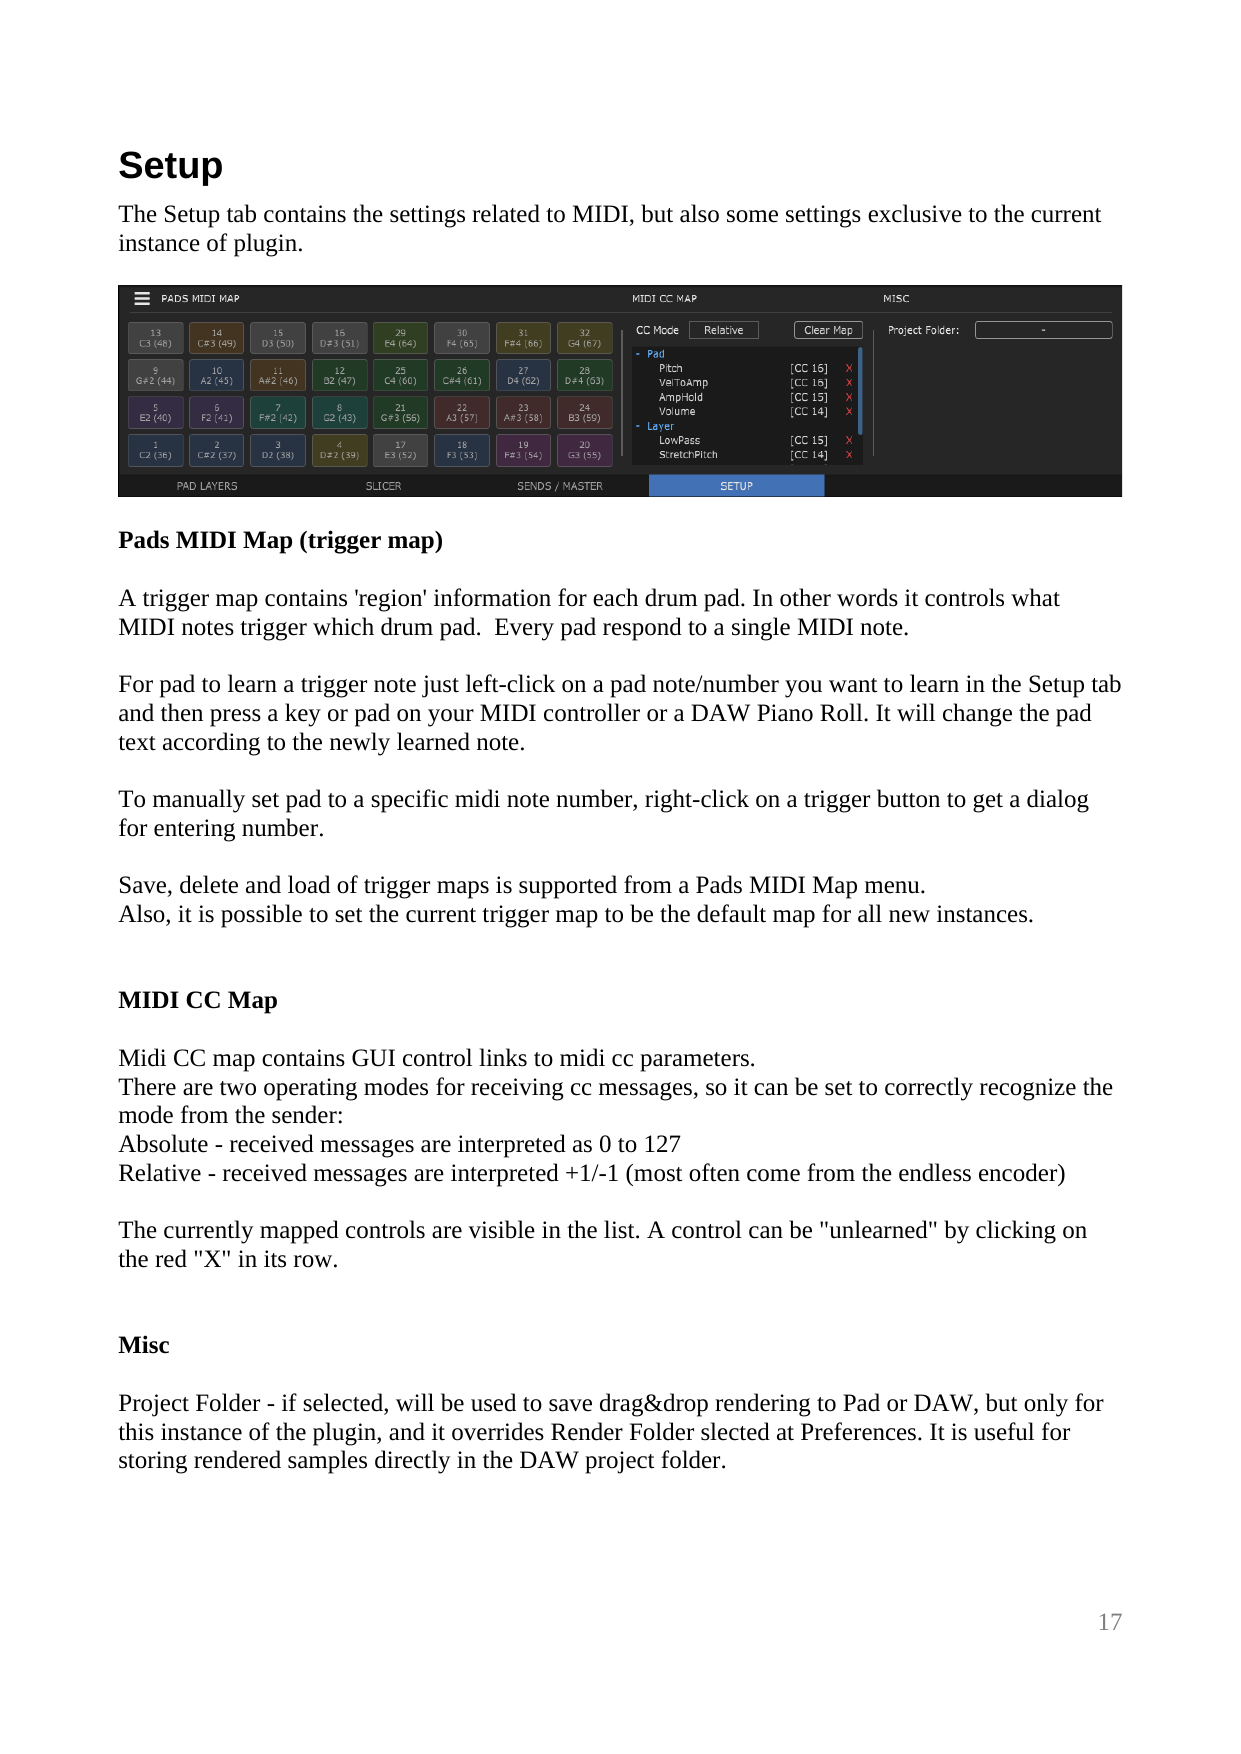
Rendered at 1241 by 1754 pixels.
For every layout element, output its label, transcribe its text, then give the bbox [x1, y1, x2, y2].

text Also, it is possible to set the current trigger map to be the default map for all new instances. [118, 899, 1122, 928]
text Relative - received messages are interpreted +1/-1 (most often come from the endless encoder) [118, 1158, 1122, 1187]
text For pad to learn a trigger note just left-click on a pad note/number you want to learn in the Setup tab and then press a key or pad on your MIDI controller or a DAW Piano Roll. It will change the pad text according to the newly learned note. [118, 669, 1122, 756]
text Project Folder - if selected, will be used to save drag&drop rendering to Pad or DAW, but only for this instance of the plugin, and it overrides Render Folder slected at Preferences. It is useful for storing rendered samples directly in the DAW project folder. [118, 1388, 1122, 1474]
text To manually set pad to a specific midi note number, right-click on a trigger button to get a dialog for entering number. [118, 784, 1122, 842]
text Midi CC map contains GUI control links to midi cc parameters. [118, 1043, 1122, 1072]
text Save, delete and load of trigger maps is supported from a Pads MIDI Map menu. [118, 871, 1122, 899]
text There are two operating modes for receiving cc messages, so it can be set to correctly recognize the mode from the sender: [118, 1072, 1122, 1129]
text MIDI CC Map [118, 986, 1122, 1014]
subtitle Setup [118, 143, 1122, 187]
text Misc [118, 1331, 1122, 1359]
text Absolute - received messages are interpreted as 0 to 127 [118, 1129, 1122, 1158]
text The currently mapped controls are visible in the list. A control can be "unlearned" by clicking on the red "X" in its row. [118, 1216, 1122, 1273]
picture [118, 285, 1123, 497]
text A trigger map contains 'region' information for each drum pad. In other words it controls what MIDI notes trigger which drum pad. Every pad respond to a single MIDI note. [118, 583, 1122, 641]
text The Setup tab contains the settings related to MIDI, but also some settings exclusive to the current instance of plugin. [118, 199, 1122, 257]
text Pads MIDI Map (trigger map) [118, 526, 1122, 554]
